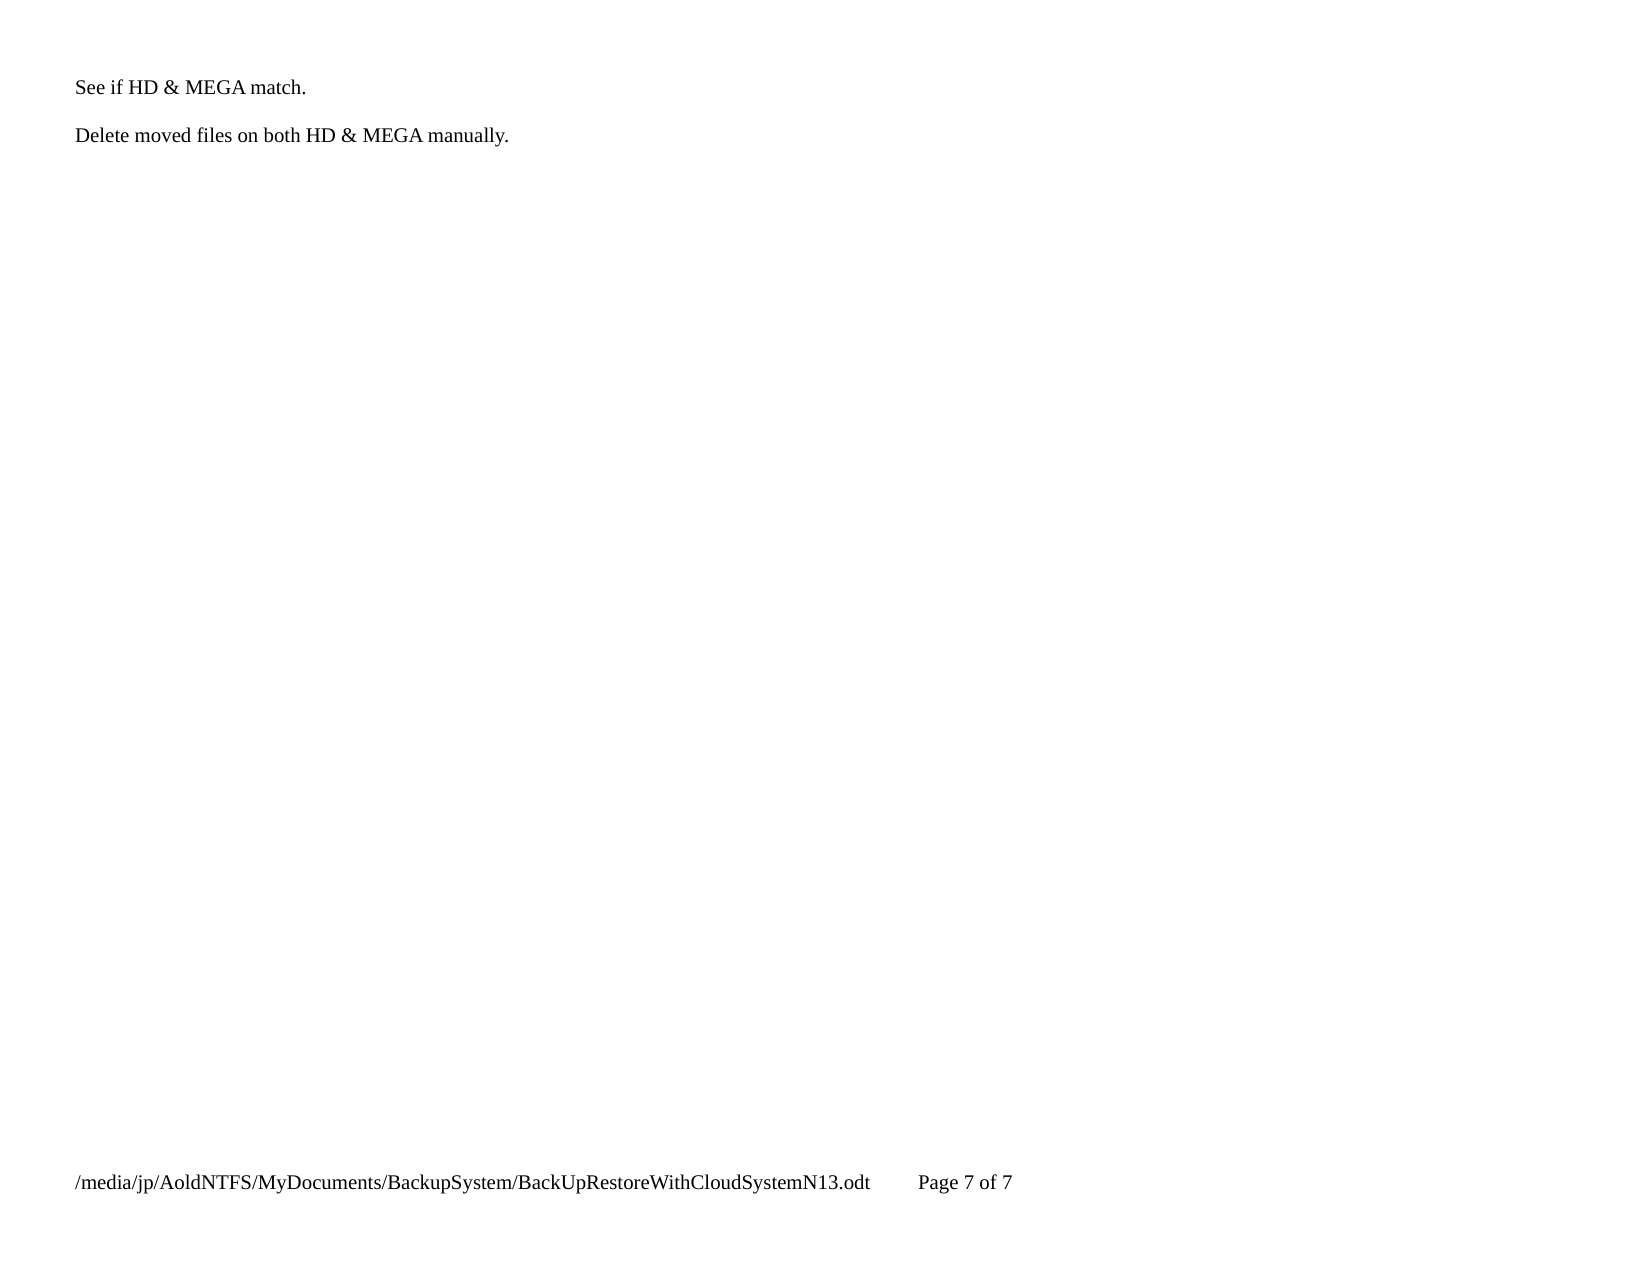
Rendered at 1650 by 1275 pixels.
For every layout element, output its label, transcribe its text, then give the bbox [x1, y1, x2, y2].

text Delete moved files on both HD & MEGA manually. [75, 123, 817, 147]
text See if HD & MEGA match. [75, 75, 817, 99]
